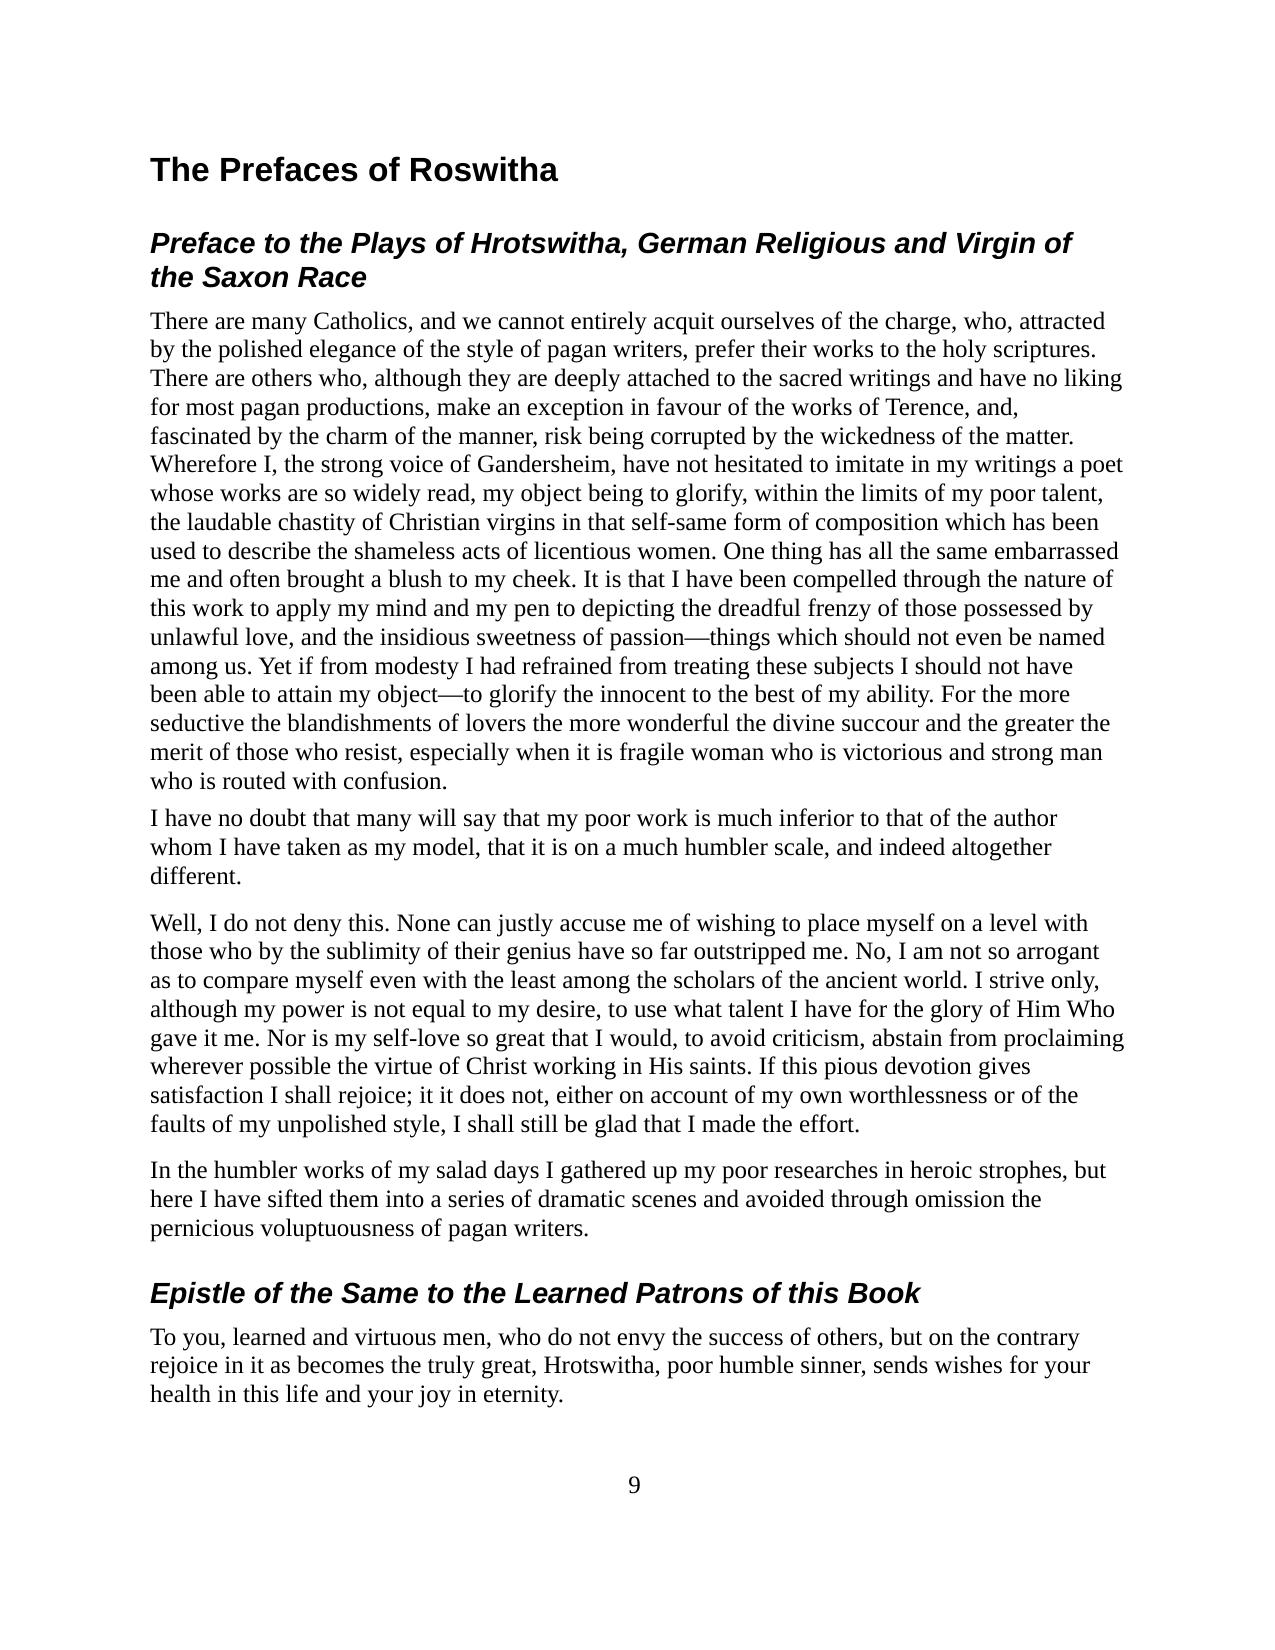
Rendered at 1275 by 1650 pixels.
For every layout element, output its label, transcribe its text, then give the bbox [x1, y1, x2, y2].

subtitle Preface to the Plays of Hrotswitha, German Religious and Virgin of the Saxon Race [150, 226, 1125, 293]
text There are many Catholics, and we cannot entirely acquit ourselves of the charge, who, attracted by the polished elegance of the style of pagan writers, prefer their works to the holy scriptures. There are others who, although they are deeply attached to the sacred writings and have no liking for most pagan productions, make an exception in favour of the works of Terence, and, fascinated by the charm of the manner, risk being corrupted by the wickedness of the matter. Wherefore I, the strong voice of Gandersheim, have not hesitated to imitate in my writings a poet whose works are so widely read, my object being to glorify, within the limits of my poor talent, the laudable chastity of Christian virgins in that self-same form of composition which has been used to describe the shameless acts of licentious women. One thing has all the same embarrassed me and often brought a blush to my cheek. It is that I have been compelled through the nature of this work to apply my mind and my pen to depicting the dreadful frenzy of those possessed by unlawful love, and the insidious sweetness of passion—things which should not even be named among us. Yet if from modesty I had refrained from treating these subjects I should not have been able to attain my object—to glorify the innocent to the best of my ability. For the more seductive the blandishments of lovers the more wonderful the divine succour and the greater the merit of those who resist, especially when it is fragile woman who is victorious and strong man who is routed with confusion. [150, 306, 1125, 794]
text To you, learned and virtuous men, who do not envy the success of others, but on the contrary rejoice in it as becomes the truly great, Hrotswitha, poor humble sinner, sends wishes for your health in this life and your joy in eternity. [150, 1322, 1125, 1408]
text In the humbler works of my salad days I gathered up my poor researches in heroic strophes, but here I have sifted them into a series of dramatic scenes and avoided through omission the pernicious voluptuousness of pagan writers. [150, 1156, 1125, 1242]
text Well, I do not deny this. None can justly accuse me of wishing to place myself on a level with those who by the sublimity of their genius have so far outstripped me. No, I am not so arrogant as to compare myself even with the least among the scholars of the ancient world. I strive only, although my power is not equal to my desire, to use what talent I have for the glory of Him Who gave it me. Nor is my self-love so great that I would, to avoid criticism, abstain from proclaiming wherever possible the virtue of Christ working in His saints. If this pious devotion gives satisfaction I shall rejoice; it it does not, either on account of my own worthlessness or of the faults of my unpolished style, I shall still be glad that I made the effort. [150, 908, 1125, 1138]
text I have no doubt that many will say that my poor work is much inferior to that of the author whom I have taken as my model, that it is on a much humbler scale, and indeed altogether different. [150, 803, 1125, 890]
subtitle The Prefaces of Roswitha [150, 150, 1125, 189]
subtitle Epistle of the Same to the Learned Patrons of this Book [150, 1276, 1125, 1309]
